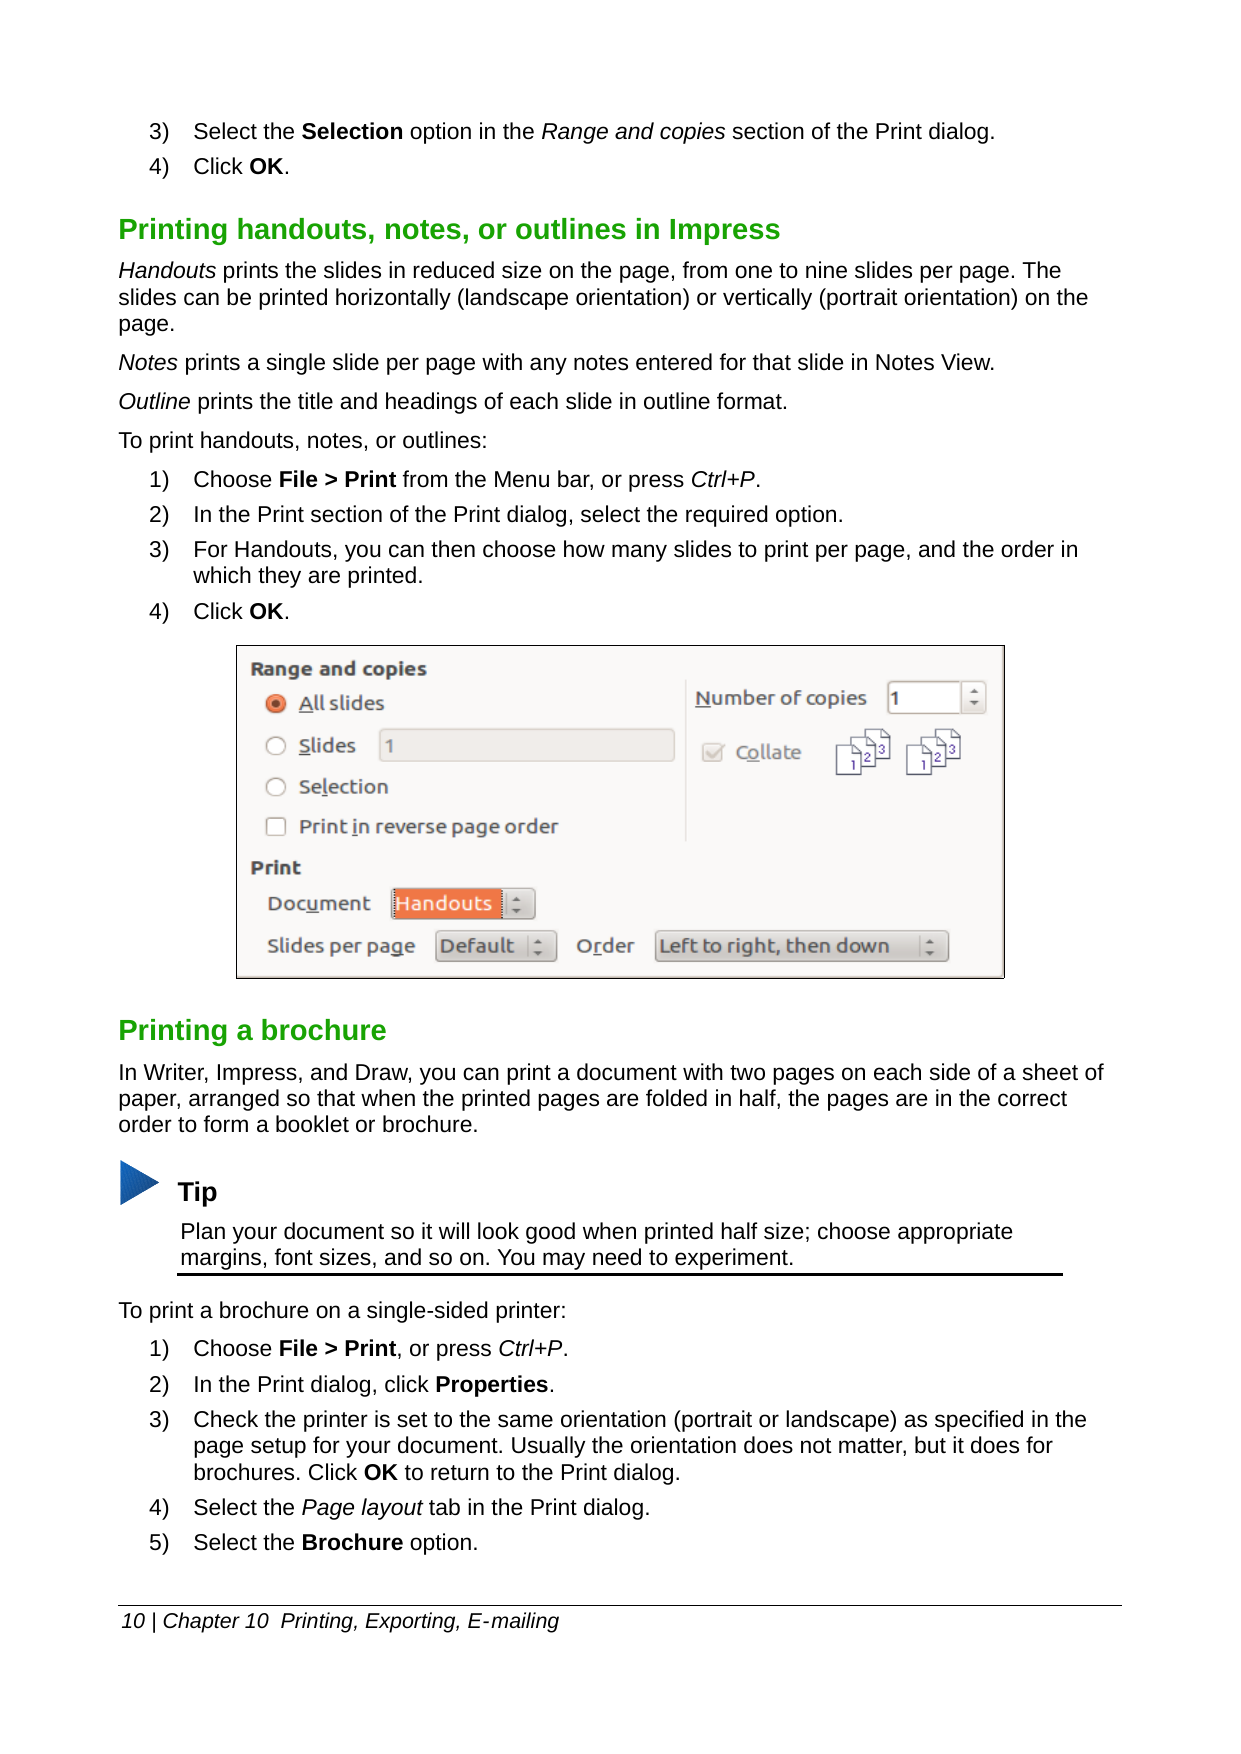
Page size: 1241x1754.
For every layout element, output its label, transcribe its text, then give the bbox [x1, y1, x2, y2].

list To print handouts, notes, or outlines: [118, 427, 1122, 453]
subtitle Printing a brochure [118, 1013, 1122, 1047]
list Check the printer is set to the same orientation (portrait or landscape) as specified in the page setup for your document. Usually the orientation does not matter, but it does for brochures. Click OK to return to the Print dialog. [169, 1406, 1122, 1485]
list Choose File > Print, or press Ctrl+P. [169, 1335, 1122, 1362]
list For Handouts, you can then choose how many slides to print per page, and the order in which they are printed. [169, 536, 1122, 589]
list In the Print dialog, click Properties. [169, 1371, 1122, 1397]
text Handouts prints the slides in reduced size on the page, from one to nine slides per page. The slides can be printed horizontally (landscape orientation) or vertically (portrait orientation) on the page. [118, 257, 1122, 337]
list Choose File > Print from the Menu bar, or press Ctrl+P. [169, 466, 1122, 492]
text In Writer, Impress, and Draw, you can print a document with two pages on each side of a sheet of paper, arranged so that when the printed pages are folded in half, the pages are in the correct order to form a booklet or brochure. [118, 1059, 1122, 1138]
text Plan your document so it will look good when printed half size; choose appropriate margins, font sizes, and so on. You may need to experiment. [177, 1215, 1063, 1273]
list To print a brochure on a single-sided printer: [118, 1297, 1122, 1323]
list Select the Selection option in the Range and copies section of the Print dialog. [169, 118, 1122, 144]
subtitle Tip [118, 1158, 1122, 1207]
list Click OK. [169, 153, 1122, 180]
picture [237, 646, 1004, 978]
text Outline prints the title and headings of each slide in outline format. [118, 388, 1122, 414]
list In the Print section of the Print dialog, select the required option. [169, 501, 1122, 527]
subtitle Printing handouts, notes, or outlines in Impress [118, 212, 1122, 246]
list Select the Page layout tab in the Print dialog. [169, 1494, 1122, 1520]
list Select the Brochure option. [169, 1529, 1122, 1555]
text Notes prints a single slide per page with any notes entered for that slide in Notes View. [118, 349, 1122, 375]
list Click OK. [169, 598, 1122, 624]
